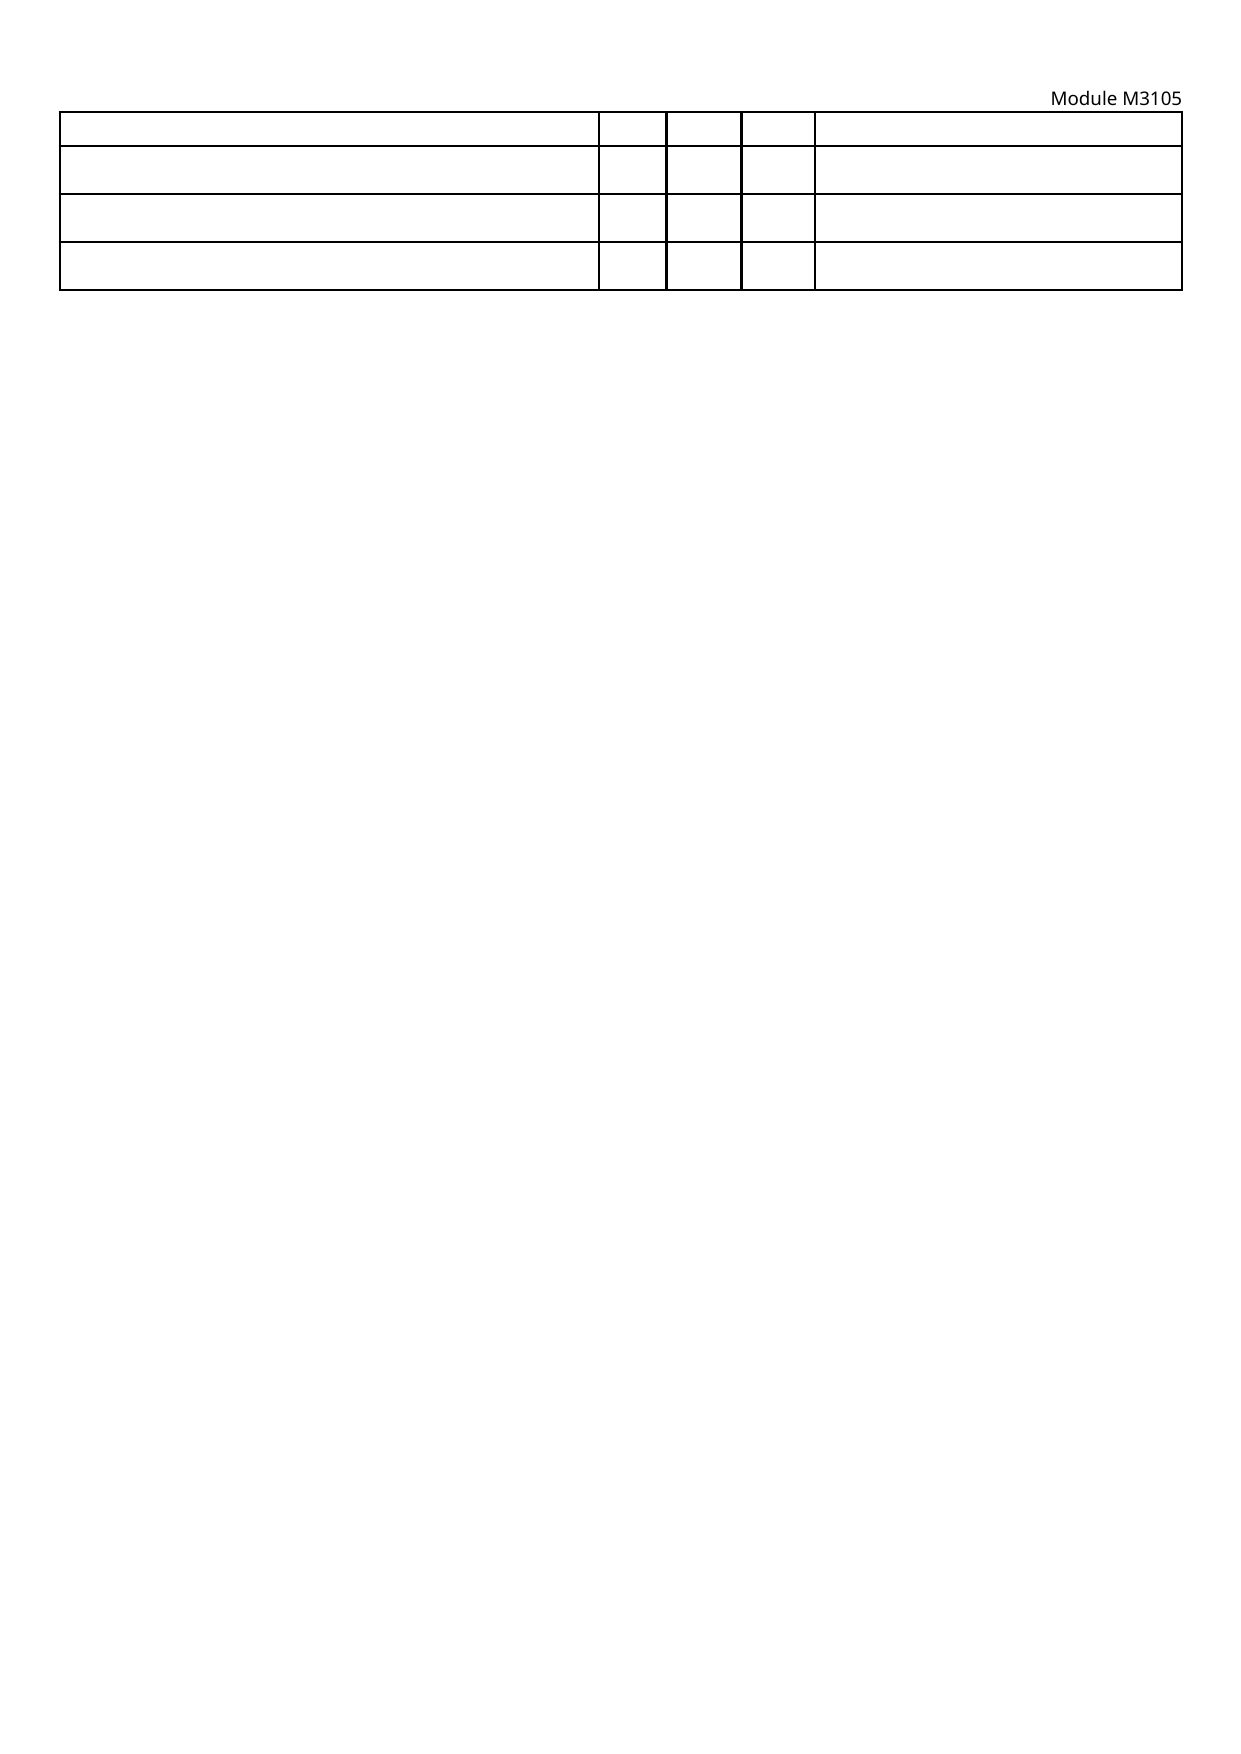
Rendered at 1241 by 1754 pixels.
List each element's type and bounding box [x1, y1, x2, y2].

table_cell [61, 113, 598, 145]
table_cell [600, 243, 665, 288]
table_cell [61, 195, 598, 241]
table_cell [668, 243, 740, 288]
table_cell [816, 147, 1181, 193]
table_cell [668, 147, 740, 193]
table_cell [600, 113, 665, 145]
table_cell [743, 243, 814, 288]
table_cell [600, 147, 665, 193]
table_cell [668, 113, 740, 145]
table_cell [743, 195, 814, 241]
table_cell [61, 147, 598, 193]
table_cell [816, 195, 1181, 241]
table_cell [743, 113, 814, 145]
table_cell [743, 147, 814, 193]
table_cell [600, 195, 665, 241]
table_cell [816, 243, 1181, 288]
table_cell [61, 243, 598, 288]
table_cell [816, 113, 1181, 145]
table_cell [668, 195, 740, 241]
